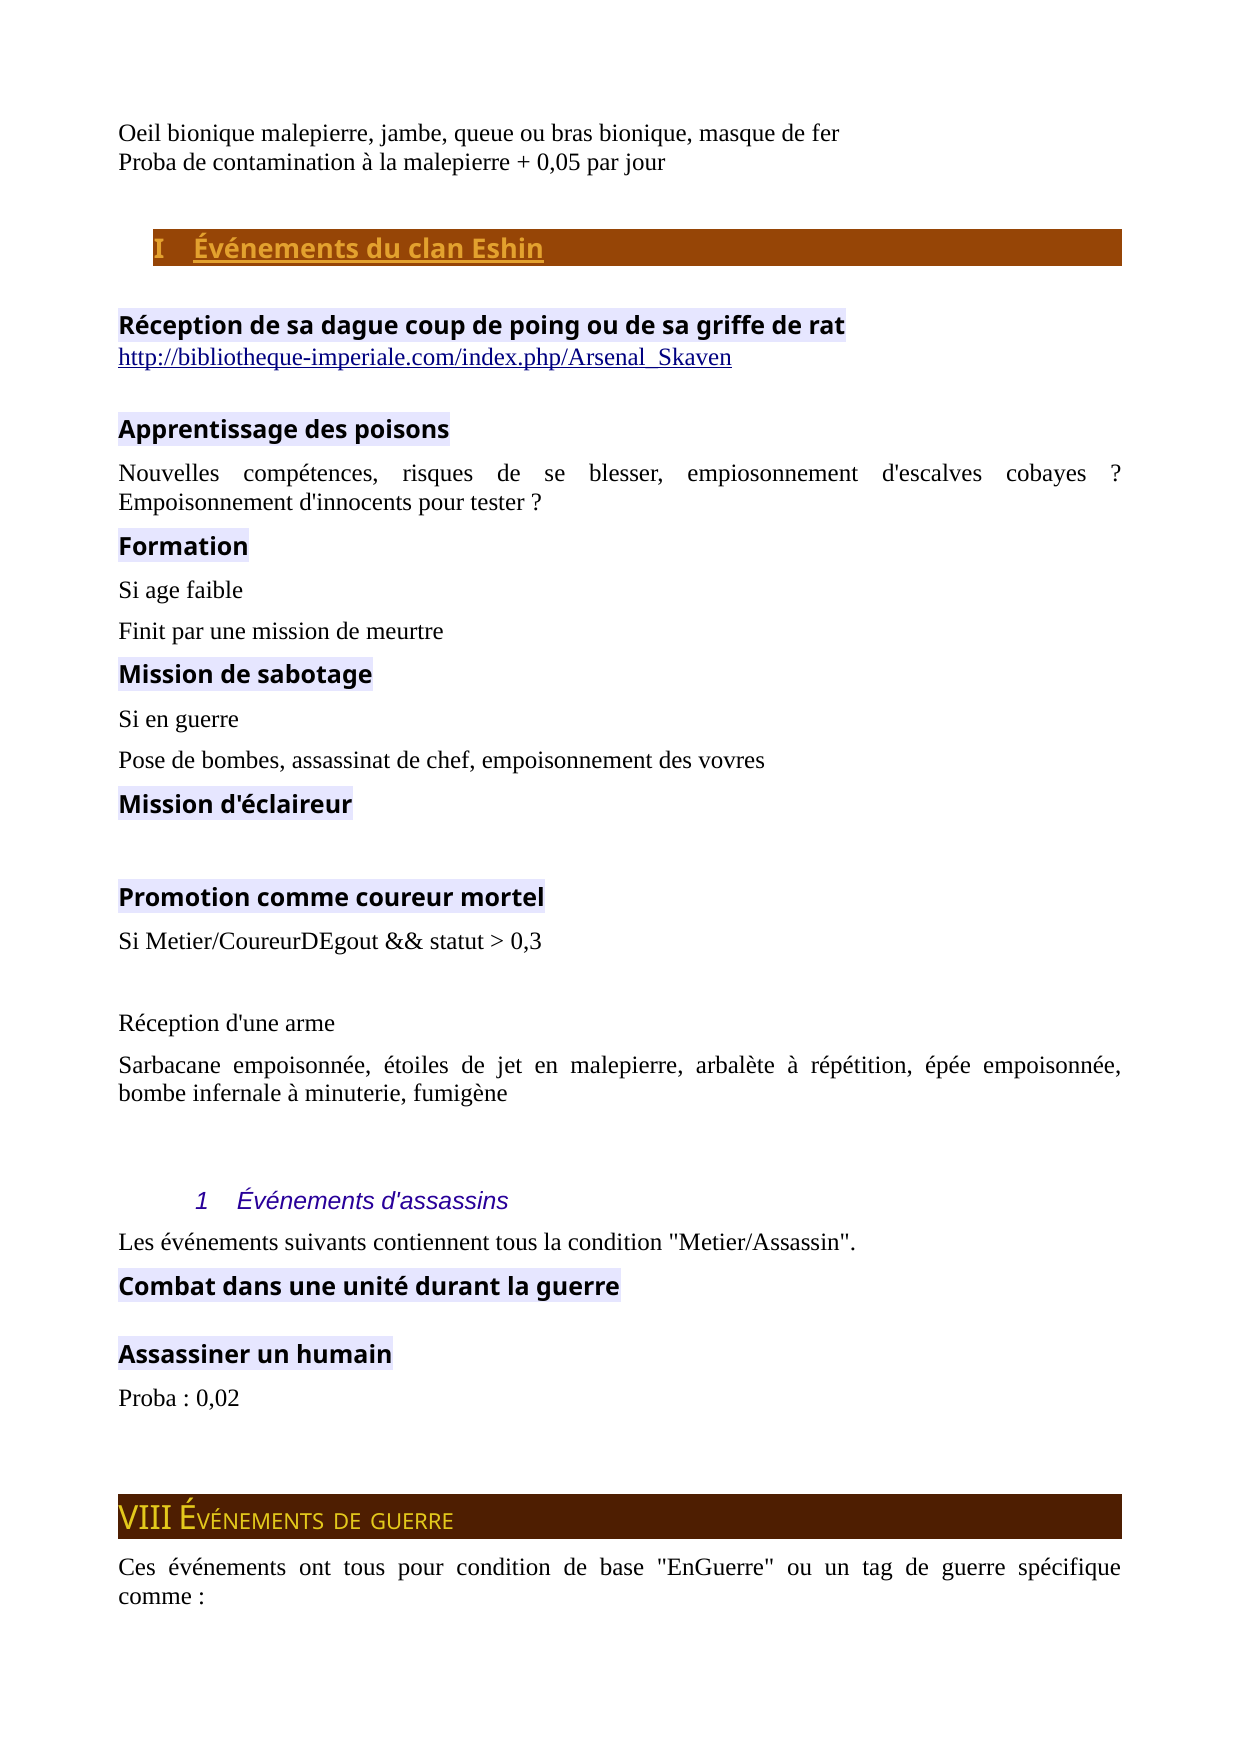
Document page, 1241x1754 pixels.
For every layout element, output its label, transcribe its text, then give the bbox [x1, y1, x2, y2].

subtitle Événements du clan Eshin [153, 229, 1122, 266]
text Réception de sa dague coup de poing ou de sa griffe de rat [118, 307, 1122, 342]
text Formation [249, 528, 1122, 562]
text Nouvelles compétences, risques de se blesser, empiosonnement d'escalves cobayes ? Empoisonnement d'innocents pour tester ? [118, 458, 1122, 516]
text Promotion comme coureur mortel [545, 879, 1122, 913]
text Sarbacane empoisonnée, étoiles de jet en malepierre, arbalète à répétition, épée empoisonnée, bombe infernale à minuterie, fumigène [118, 1050, 1122, 1107]
text Apprentissage des poisons [450, 412, 1122, 446]
text Oeil bionique malepierre, jambe, queue ou bras bionique, masque de fer [118, 118, 1122, 147]
text Mission de sabotage [373, 657, 1122, 691]
text Combat dans une unité durant la guerre [621, 1268, 1122, 1302]
text Ces événements ont tous pour condition de base "EnGuerre" ou un tag de guerre spécifique comme : [118, 1552, 1122, 1609]
text Si en guerre [118, 704, 1122, 732]
text Pose de bombes, assassinat de chef, empoisonnement des vovres [118, 745, 1122, 774]
text Proba : 0,02 [118, 1383, 1122, 1412]
text http://bibliotheque-imperiale.com/index.php/Arsenal_Skaven [118, 342, 1122, 370]
text Proba de contamination à la malepierre + 0,05 par jour [118, 147, 1122, 176]
text Mission d'éclaireur [353, 786, 1122, 820]
text Finit par une mission de meurtre [118, 616, 1122, 645]
text Assassiner un humain [393, 1336, 1122, 1370]
subtitle Événements d'assassins [163, 1186, 1122, 1214]
subtitle Événements de guerre [118, 1494, 1122, 1539]
text Si Metier/CoureurDEgout && statut > 0,3 [118, 926, 1122, 955]
text Réception d'une arme [118, 1008, 1122, 1037]
text Les événements suivants contiennent tous la condition "Metier/Assassin". [118, 1227, 1122, 1256]
text Si age faible [118, 575, 1122, 603]
